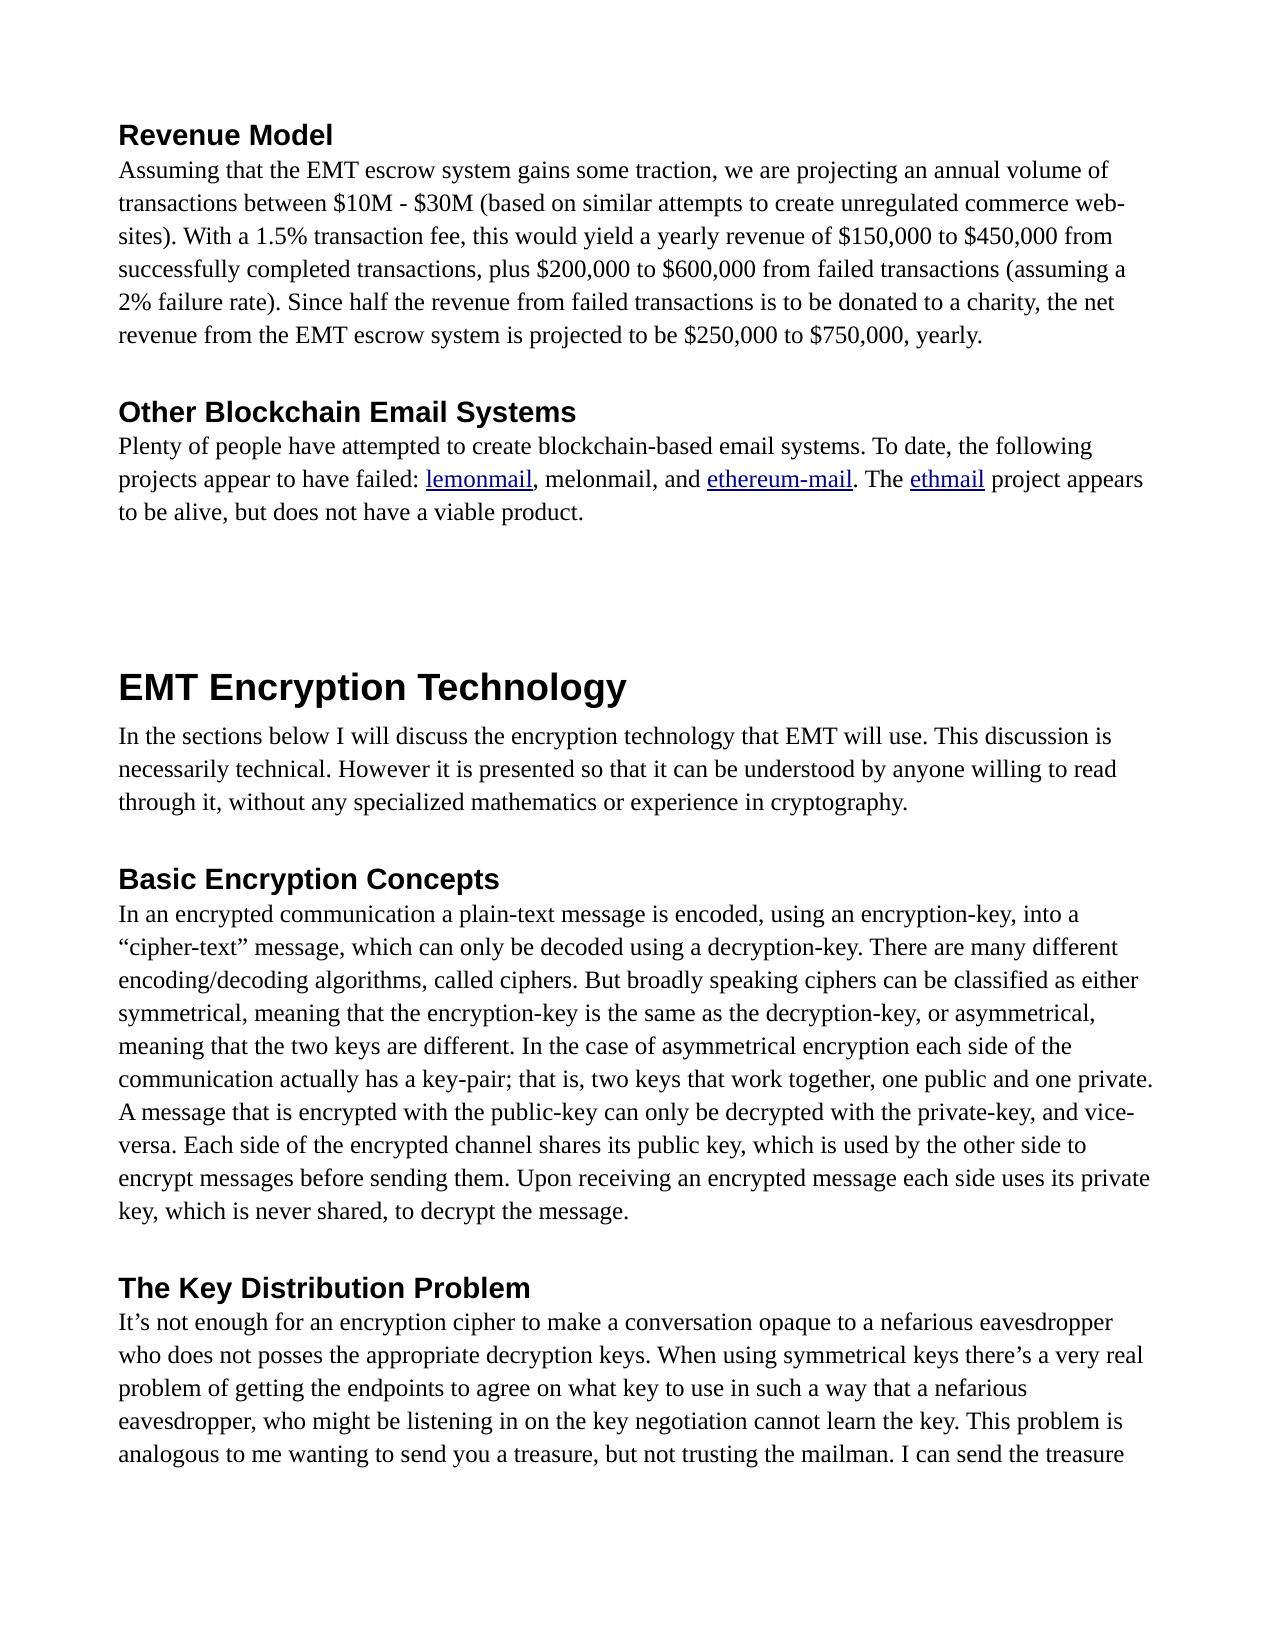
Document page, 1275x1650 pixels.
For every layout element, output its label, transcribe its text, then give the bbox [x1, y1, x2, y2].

text In the sections below I will discuss the encryption technology that EMT will use. This discussion is necessarily technical. However it is presented so that it can be understood by anyone willing to read through it, without any specialized mathematics or experience in cryptography. [118, 721, 1157, 816]
text Plenty of people have attempted to create blockchain-based email systems. To date, the following projects appear to have failed: lemonmail, melonmail, and ethereum-mail. The ethmail project appears to be alive, but does not have a viable product. [118, 431, 1157, 526]
text In an encrypted communication a plain-text message is encoded, using an encryption-key, into a “cipher-text” message, which can only be decoded using a decryption-key. There are many different encoding/decoding algorithms, called ciphers. But broadly speaking ciphers can be classified as either symmetrical, meaning that the encryption-key is the same as the decryption-key, or asymmetrical, meaning that the two keys are different. In the case of asymmetrical encryption each side of the communication actually has a key-pair; that is, two keys that work together, one public and one private. A message that is encrypted with the public-key can only be decrypted with the private-key, and vice-versa. Each side of the encrypted channel shares its public key, which is used by the other side to encrypt messages before sending them. Upon receiving an encrypted message each side uses its private key, which is never shared, to decrypt the message. [118, 899, 1157, 1225]
subtitle The Key Distribution Problem [118, 1271, 1157, 1304]
subtitle EMT Encryption Technology [118, 665, 1157, 709]
text Assuming that the EMT escrow system gains some traction, we are projecting an annual volume of transactions between $10M - $30M (based on similar attempts to create unregulated commerce web-sites). With a 1.5% transaction fee, this would yield a yearly revenue of $150,000 to $450,000 from successfully completed transactions, plus $200,000 to $600,000 from failed transactions (assuming a 2% failure rate). Since half the revenue from failed transactions is to be donated to a charity, the net revenue from the EMT escrow system is projected to be $250,000 to $750,000, yearly. [118, 155, 1157, 349]
subtitle Revenue Model [118, 118, 1157, 152]
text It’s not enough for an encryption cipher to make a conversation opaque to a nefarious eavesdropper who does not posses the appropriate decryption keys. When using symmetrical keys there’s a very real problem of getting the endpoints to agree on what key to use in such a way that a nefarious eavesdropper, who might be listening in on the key negotiation cannot learn the key. This problem is analogous to me wanting to send you a treasure, but not trusting the mailman. I can send the treasure [118, 1307, 1157, 1468]
subtitle Other Blockchain Email Systems [118, 394, 1157, 428]
subtitle Basic Encryption Concepts [118, 862, 1157, 896]
